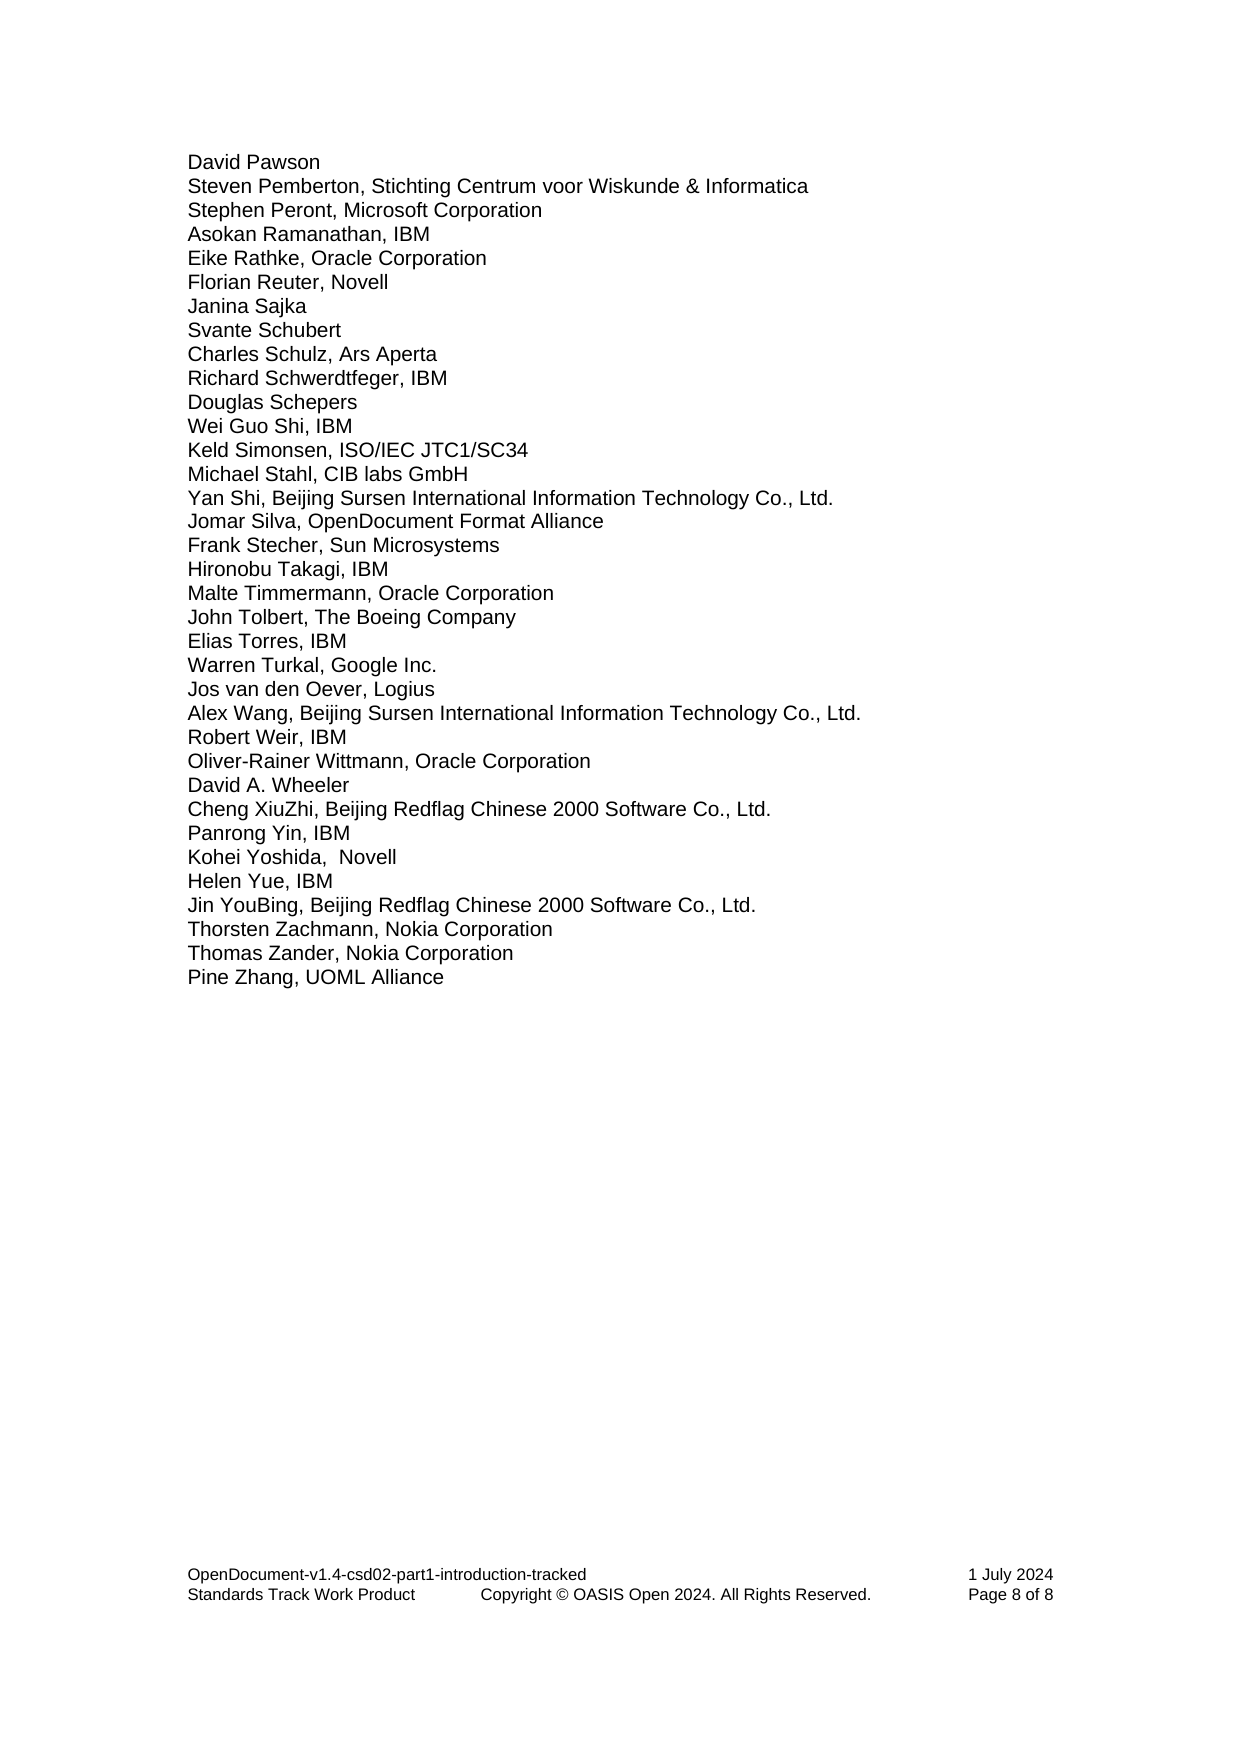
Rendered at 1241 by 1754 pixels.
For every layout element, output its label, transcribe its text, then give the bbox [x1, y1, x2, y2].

text Wei Guo Shi, IBM [187, 413, 1053, 437]
text Svante Schubert [187, 318, 1053, 342]
text Keld Simonsen, ISO/IEC JTC1/SC34 [187, 437, 1053, 461]
text Alex Wang, Beijing Sursen International Information Technology Co., Ltd. [187, 701, 1053, 725]
text Yan Shi, Beijing Sursen International Information Technology Co., Ltd. [187, 485, 1053, 509]
text Hironobu Takagi, IBM [187, 557, 1053, 581]
text Eike Rathke, Oracle Corporation [187, 246, 1053, 270]
text Warren Turkal, Google Inc. [187, 653, 1053, 677]
text Cheng XiuZhi, Beijing Redflag Chinese 2000 Software Co., Ltd. [187, 797, 1053, 821]
text Kohei Yoshida, Novell [187, 845, 1053, 869]
text Frank Stecher, Sun Microsystems [187, 533, 1053, 557]
text Oliver-Rainer Wittmann, Oracle Corporation [187, 749, 1053, 773]
text Elias Torres, IBM [187, 629, 1053, 653]
text David A. Wheeler [187, 773, 1053, 797]
text David Pawson [187, 150, 1053, 174]
text Michael Stahl, CIB labs GmbH [187, 461, 1053, 485]
text John Tolbert, The Boeing Company [187, 605, 1053, 629]
text Thomas Zander, Nokia Corporation [187, 941, 1053, 964]
text Asokan Ramanathan, IBM [187, 222, 1053, 246]
text Pine Zhang, UOML Alliance [187, 964, 1053, 988]
text Florian Reuter, Novell [187, 270, 1053, 294]
text Panrong Yin, IBM [187, 821, 1053, 845]
text Robert Weir, IBM [187, 725, 1053, 749]
text Douglas Schepers [187, 389, 1053, 413]
text Thorsten Zachmann, Nokia Corporation [187, 917, 1053, 941]
text Charles Schulz, Ars Aperta [187, 342, 1053, 366]
text Malte Timmermann, Oracle Corporation [187, 581, 1053, 605]
text Helen Yue, IBM [187, 869, 1053, 893]
text Jos van den Oever, Logius [187, 677, 1053, 701]
text Stephen Peront, Microsoft Corporation [187, 198, 1053, 222]
text Steven Pemberton, Stichting Centrum voor Wiskunde & Informatica [187, 174, 1053, 198]
text Janina Sajka [187, 294, 1053, 318]
text Richard Schwerdtfeger, IBM [187, 366, 1053, 389]
text Jin YouBing, Beijing Redflag Chinese 2000 Software Co., Ltd. [187, 893, 1053, 917]
text Jomar Silva, OpenDocument Format Alliance [187, 509, 1053, 533]
